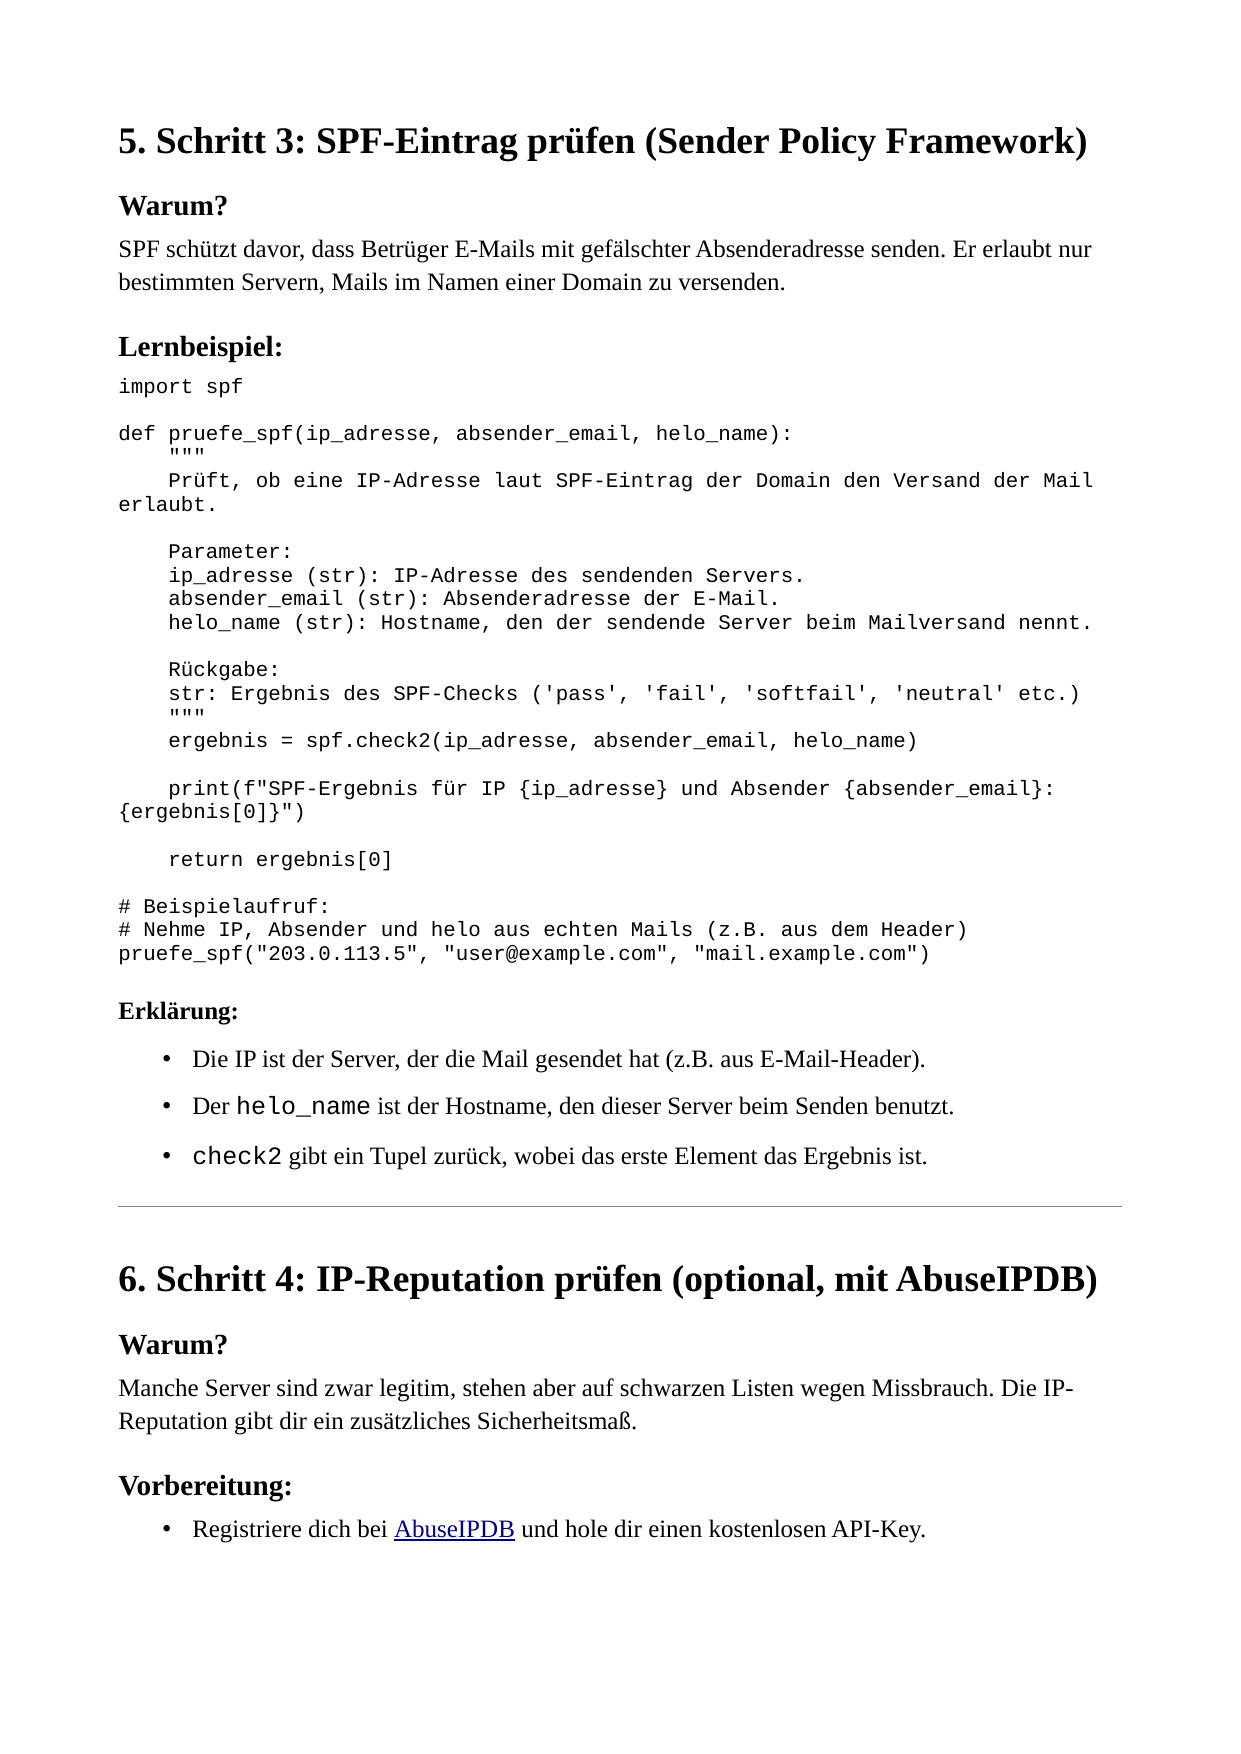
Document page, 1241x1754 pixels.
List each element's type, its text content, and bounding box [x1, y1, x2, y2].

text Parameter: [118, 541, 1122, 565]
text ip_adresse (str): IP-Adresse des sendenden Servers. [118, 565, 1122, 588]
text print(f"SPF-Ergebnis für IP {ip_adresse} und Absender {absender_email}: {ergebnis[0]}") [118, 778, 1122, 825]
text """ [118, 707, 1122, 730]
list Der helo_name ist der Hostname, den dieser Server beim Senden benutzt. [162, 1091, 1122, 1122]
text absender_email (str): Absenderadresse der E-Mail. [118, 588, 1122, 612]
subtitle Vorbereitung: [118, 1468, 1122, 1502]
list check2 gibt ein Tupel zurück, wobei das erste Element das Ergebnis ist. [162, 1141, 1122, 1172]
text Rückgabe: [118, 659, 1122, 683]
text str: Ergebnis des SPF-Checks ('pass', 'fail', 'softfail', 'neutral' etc.) [118, 683, 1122, 707]
text helo_name (str): Hostname, den der sendende Server beim Mailversand nennt. [118, 612, 1122, 636]
text # Nehme IP, Absender und helo aus echten Mails (z.B. aus dem Header) [118, 919, 1122, 943]
subtitle 5. Schritt 3: SPF-Eintrag prüfen (Sender Policy Framework) [118, 118, 1122, 161]
text SPF schützt davor, dass Betrüger E-Mails mit gefälschter Absenderadresse senden. Er erlaubt nur bestimmten Servern, Mails im Namen einer Domain zu versenden. [118, 234, 1122, 296]
text ergebnis = spf.check2(ip_adresse, absender_email, helo_name) [118, 730, 1122, 754]
text Prüft, ob eine IP-Adresse laut SPF-Eintrag der Domain den Versand der Mail erlaubt. [118, 470, 1122, 517]
list Registriere dich bei AbuseIPDB und hole dir einen kostenlosen API-Key. [162, 1514, 1122, 1543]
text # Beispielaufruf: [118, 896, 1122, 919]
subtitle Lernbeispiel: [118, 329, 1122, 363]
subtitle Warum? [118, 1327, 1122, 1360]
subtitle Warum? [118, 188, 1122, 222]
text Erklärung: [118, 996, 1122, 1025]
text import spf [118, 376, 1122, 399]
text return ergebnis[0] [118, 848, 1122, 872]
subtitle 6. Schritt 4: IP-Reputation prüfen (optional, mit AbuseIPDB) [118, 1257, 1122, 1300]
text """ [118, 447, 1122, 470]
text pruefe_spf("203.0.113.5", "user@example.com", "mail.example.com") [118, 943, 1122, 967]
list Die IP ist der Server, der die Mail gesendet hat (z.B. aus E-Mail-Header). [162, 1044, 1122, 1073]
text def pruefe_spf(ip_adresse, absender_email, helo_name): [118, 423, 1122, 447]
text Manche Server sind zwar legitim, stehen aber auf schwarzen Listen wegen Missbrauch. Die IP-Reputation gibt dir ein zusätzliches Sicherheitsmaß. [118, 1373, 1122, 1434]
